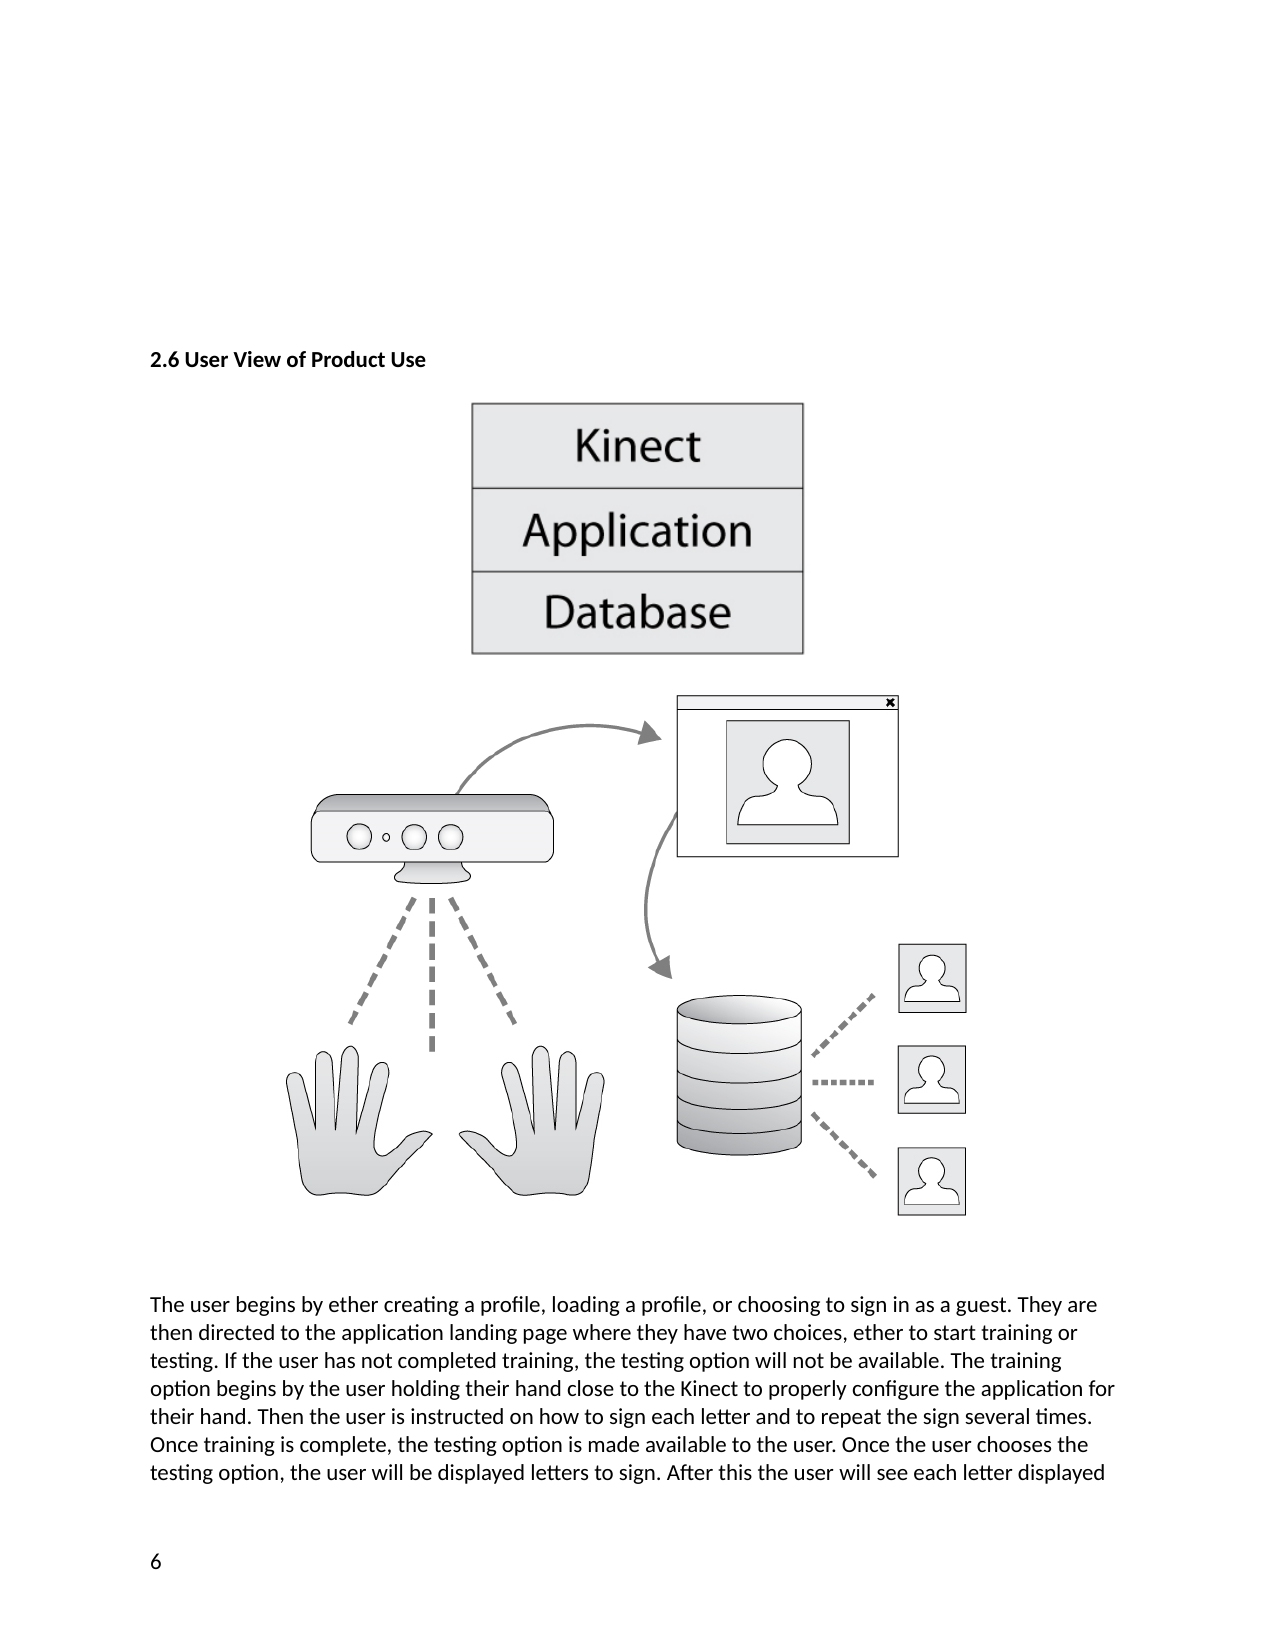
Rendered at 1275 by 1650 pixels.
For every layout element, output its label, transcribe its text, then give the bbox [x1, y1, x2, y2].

picture [263, 394, 1012, 1242]
text The user begins by ether creating a profile, loading a profile, or choosing to sign in as a guest. They are then directed to the application landing page where they have two choices, ether to start training or testing. If the user has not completed training, the testing option will not be available. The training option begins by the user holding their hand close to the Kinect to properly configure the application for their hand. Then the user is instructed on how to sign each letter and to repeat the sign several times. Once training is complete, the testing option is made available to the user. Once the user chooses the testing option, the user will be displayed letters to sign. After this the user will see each letter displayed [150, 1290, 1125, 1486]
text 2.6 User View of Product Use [150, 345, 1125, 373]
